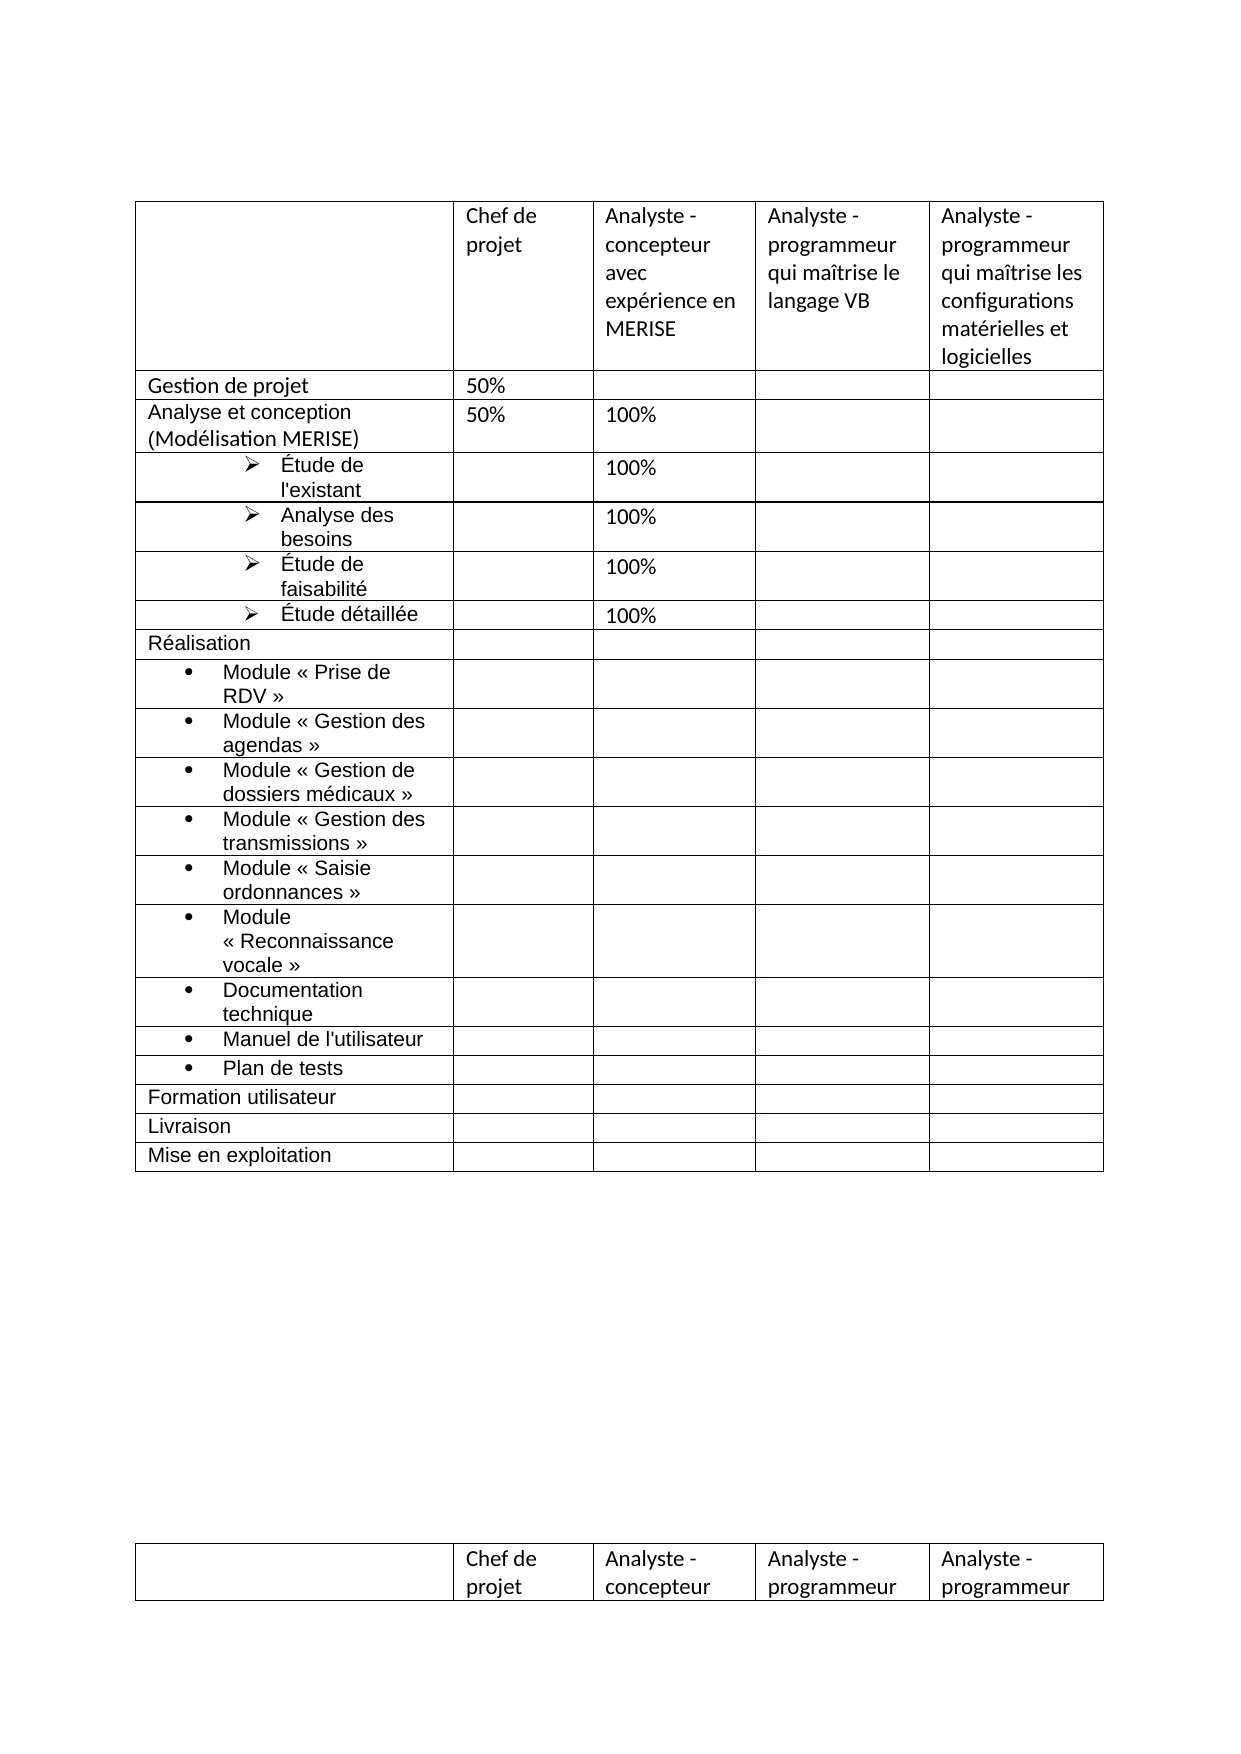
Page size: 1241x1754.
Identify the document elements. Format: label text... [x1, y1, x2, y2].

table_cell [756, 1143, 929, 1171]
table_cell Étude détaillée [136, 601, 453, 629]
table_cell Manuel de l'utilisateur [136, 1027, 453, 1055]
table_cell [930, 758, 1103, 806]
table_cell [594, 1114, 755, 1142]
table_cell 100% [594, 400, 755, 452]
table_cell 50% [454, 400, 593, 452]
table_cell [594, 1085, 755, 1113]
table_cell [454, 758, 593, 806]
table_cell [594, 371, 755, 399]
table_cell Gestion de projet [136, 371, 453, 399]
table_cell [594, 807, 755, 855]
table_cell [930, 807, 1103, 855]
table_cell 100% [594, 601, 755, 629]
table_cell [930, 1085, 1103, 1113]
table_cell [454, 1143, 593, 1171]
table_cell 100% [594, 503, 755, 551]
table_cell [756, 400, 929, 452]
table_header Analyste -programmeur qui maîtrise le langage VB [756, 202, 929, 370]
table_header [136, 202, 453, 370]
table_cell [594, 660, 755, 707]
table_cell Analyse des besoins [136, 503, 453, 551]
table_cell [594, 630, 755, 658]
table_cell [454, 1056, 593, 1084]
table_cell Mise en exploitation [136, 1143, 453, 1171]
table_cell [454, 453, 593, 501]
table_cell [594, 856, 755, 904]
table_cell Module « Gestion des transmissions » [136, 807, 453, 855]
table_cell [756, 1027, 929, 1055]
table_header Chef de projet [454, 202, 593, 370]
table_cell [756, 453, 929, 501]
table_cell [930, 371, 1103, 399]
table_cell [454, 660, 593, 707]
table_cell [454, 1114, 593, 1142]
table_cell [756, 1085, 929, 1113]
table_cell [756, 630, 929, 658]
table_cell [454, 807, 593, 855]
table_cell Réalisation [136, 630, 453, 658]
table_cell Étude de l'existant [136, 453, 453, 501]
table_cell 100% [594, 453, 755, 501]
table_cell [594, 1027, 755, 1055]
table_cell [594, 978, 755, 1026]
table_cell [454, 905, 593, 977]
table_cell [930, 856, 1103, 904]
table_header Analyste -concepteur [594, 1544, 755, 1600]
table_cell Module « Gestion des agendas » [136, 709, 453, 757]
table_cell [454, 552, 593, 600]
table_cell [930, 503, 1103, 551]
table_cell [594, 1143, 755, 1171]
table_cell Livraison [136, 1114, 453, 1142]
table_cell [454, 1027, 593, 1055]
table_cell 50% [454, 371, 593, 399]
table_cell [930, 1027, 1103, 1055]
table_cell [454, 856, 593, 904]
table_cell [930, 709, 1103, 757]
table_cell [756, 978, 929, 1026]
table_cell [756, 807, 929, 855]
table_cell Module « Prise de RDV » [136, 660, 453, 707]
table_cell [930, 630, 1103, 658]
table_cell [454, 630, 593, 658]
table_cell Formation utilisateur [136, 1085, 453, 1113]
table_cell [756, 758, 929, 806]
table_cell [930, 601, 1103, 629]
table_cell [756, 1114, 929, 1142]
table_cell [930, 1056, 1103, 1084]
table_cell Module « Saisie ordonnances » [136, 856, 453, 904]
table_cell Module « Reconnaissance vocale » [136, 905, 453, 977]
table_cell [930, 905, 1103, 977]
table_cell [756, 371, 929, 399]
table_header [136, 1544, 453, 1600]
table_cell [454, 709, 593, 757]
table_cell [454, 1085, 593, 1113]
table_cell [454, 503, 593, 551]
table_header Chef de projet [454, 1544, 593, 1600]
table_cell [756, 856, 929, 904]
table_cell [454, 978, 593, 1026]
table_cell [756, 660, 929, 707]
table_cell [756, 1056, 929, 1084]
table_header Analyste -programmeur [756, 1544, 929, 1600]
table_cell [756, 552, 929, 600]
table_cell [930, 400, 1103, 452]
table_cell Documentation technique [136, 978, 453, 1026]
table_header Analyste -programmeur [930, 1544, 1103, 1600]
table_cell 100% [594, 552, 755, 600]
table_cell [454, 601, 593, 629]
table_cell Analyse et conception (Modélisation MERISE) [136, 400, 453, 452]
table_cell [756, 503, 929, 551]
table_cell [930, 453, 1103, 501]
table_cell Étude de faisabilité [136, 552, 453, 600]
table_cell [756, 905, 929, 977]
table_cell [930, 978, 1103, 1026]
table_cell [930, 552, 1103, 600]
table_header Analyste -programmeur qui maîtrise les configurations matérielles et logicielles [930, 202, 1103, 370]
table_cell [594, 1056, 755, 1084]
table_cell Plan de tests [136, 1056, 453, 1084]
table_cell [594, 905, 755, 977]
table_cell [756, 601, 929, 629]
table_cell [930, 1143, 1103, 1171]
table_cell [594, 709, 755, 757]
table_cell [930, 1114, 1103, 1142]
table_cell Module « Gestion de dossiers médicaux » [136, 758, 453, 806]
table_cell [594, 758, 755, 806]
table_header Analyste -concepteur avec expérience en MERISE [594, 202, 755, 370]
table_cell [756, 709, 929, 757]
table_cell [930, 660, 1103, 707]
